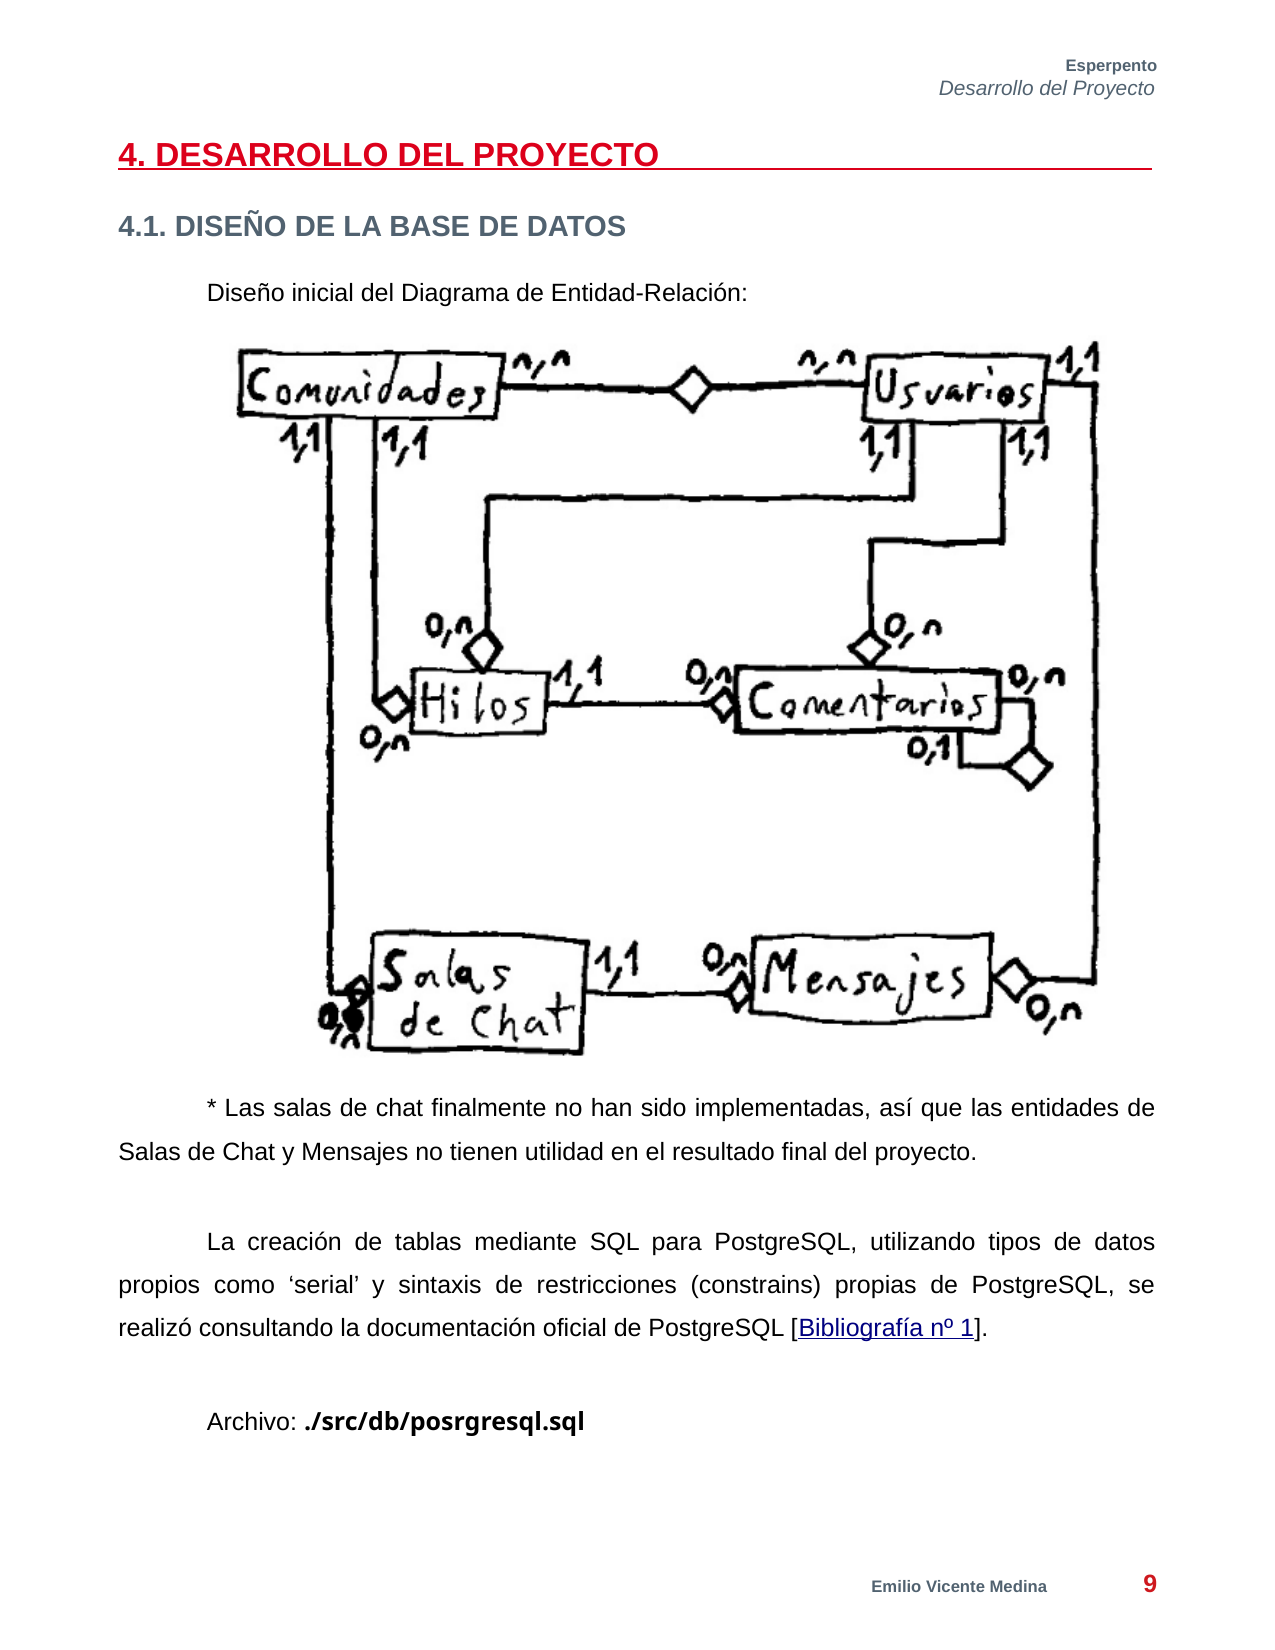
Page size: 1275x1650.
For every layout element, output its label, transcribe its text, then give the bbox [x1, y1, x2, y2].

text * Las salas de chat finalmente no han sido implementadas, así que las entidades de Salas de Chat y Mensajes no tienen utilidad en el resultado final del proyecto. [118, 368, 1157, 1165]
subtitle 4.1. diseño de la base de datos [118, 209, 1157, 242]
text Desarrollo del Proyecto [118, 75, 1157, 99]
text Archivo: ./src/db/posrgresql.sql [118, 1403, 1157, 1438]
text Diseño inicial del Diagrama de Entidad-Relación: [118, 278, 1157, 306]
text Esperpento [118, 56, 1157, 75]
text La creación de tablas mediante SQL para PostgreSQL, utilizando tipos de datos propios como ‘serial’ y sintaxis de restricciones (constrains) propias de PostgreSQL, se realizó consultando la documentación oficial de PostgreSQL [Bibliografía nº 1]. [118, 1227, 1157, 1342]
title 4. desarrollo del proyecto [118, 135, 1157, 173]
picture [211, 312, 1138, 1079]
